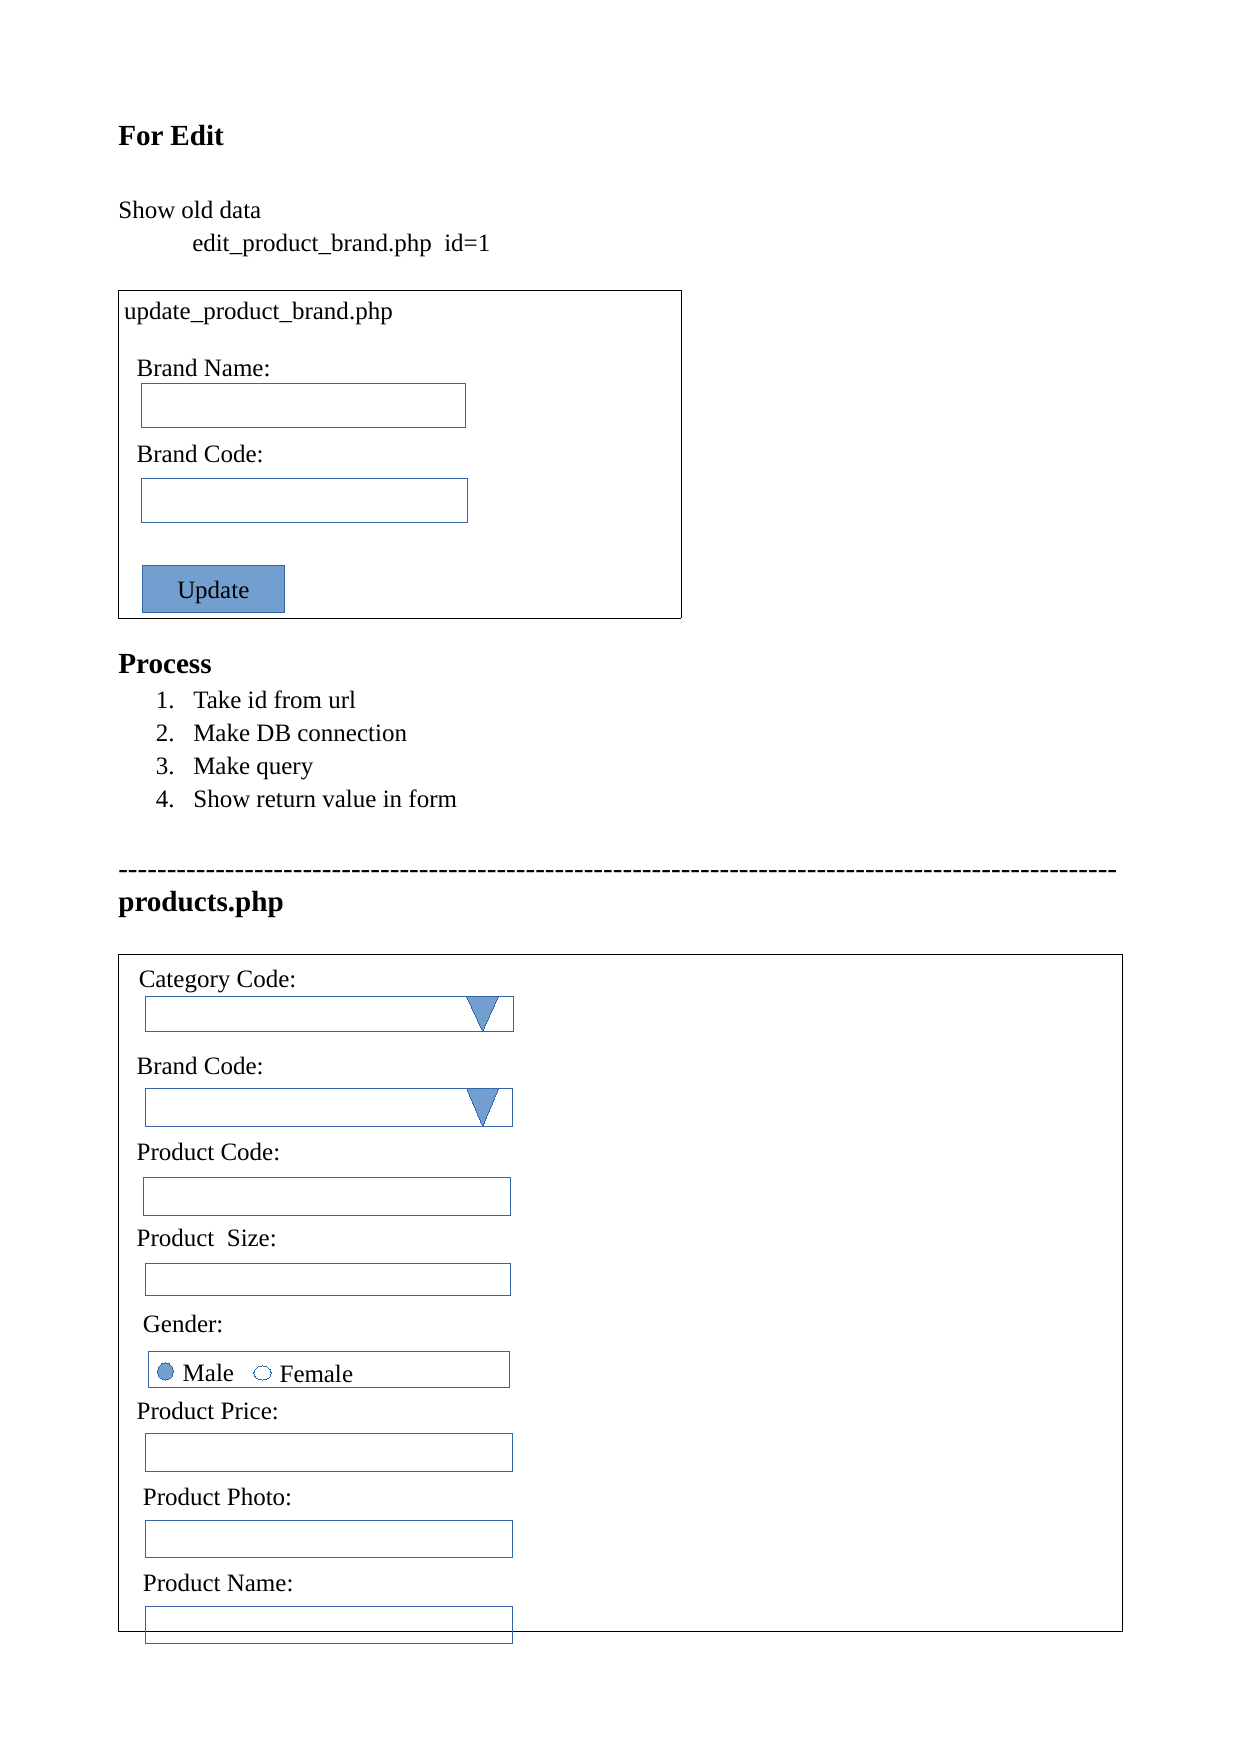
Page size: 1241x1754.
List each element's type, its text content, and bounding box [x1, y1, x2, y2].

text products.php [118, 884, 1122, 918]
table_header update_product_brand.php Brand Name: Brand Code: [119, 291, 681, 618]
list Make DB connection [156, 718, 1122, 747]
table_header Category Code: Brand Code: Product Code: Product Size: Gender: Product Price: Product Photo: Product Name: Product Deatil: [119, 955, 1122, 1631]
text edit_product_brand.php id=1 [118, 228, 1122, 257]
list Show return value in form [156, 784, 1122, 813]
table_header Category Code: Brand Code: Product Code: Product Size: Gender: Product Price: Product Photo: Product Name: Product Deatil: [146, 1607, 512, 1631]
text Show old data [118, 195, 1122, 224]
list Take id from url [156, 685, 1122, 714]
text Process [118, 647, 1122, 680]
text ------------------------------------------------------------------------------------------------------- [118, 851, 1122, 884]
text For Edit [118, 118, 1122, 152]
list Make query [156, 751, 1122, 780]
